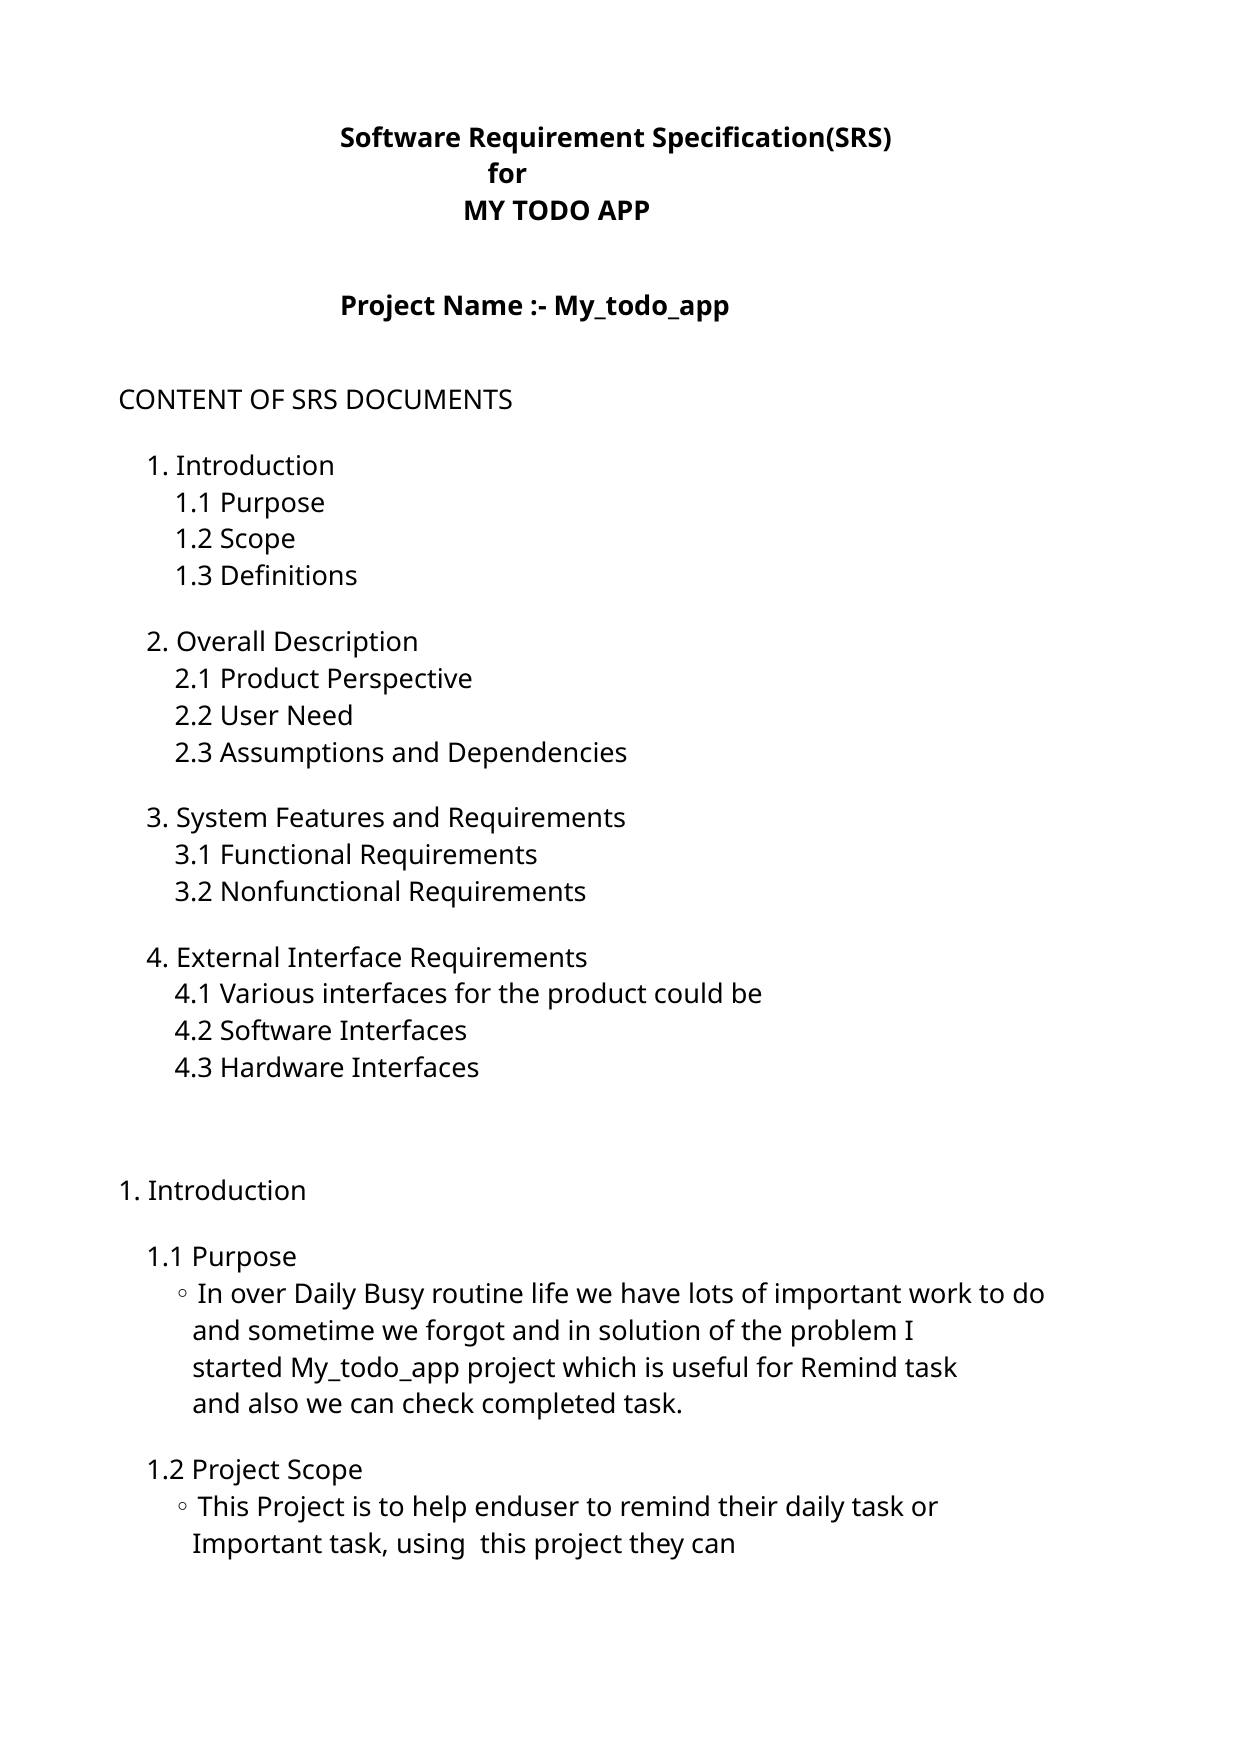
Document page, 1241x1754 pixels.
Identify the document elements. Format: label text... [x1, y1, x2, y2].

text Project Name :- My_todo_app [118, 286, 1122, 352]
text CONTENT OF SRS DOCUMENTS 1. Introduction 1.1 Purpose 1.2 Scope 1.3 Definitions 2. Overall Description 2.1 Product Perspective 2.2 User Need 2.3 Assumptions and Dependencies 3. System Features and Requirements 3.1 Functional Requirements 3.2 Nonfunctional Requirements 4. External Interface Requirements 4.1 Various interfaces for the product could be 4.2 Software Interfaces 4.3 Hardware Interfaces [118, 381, 1122, 1086]
text Software Requirement Specification(SRS) for MY TODO APP [118, 118, 1122, 229]
text 1. Introduction 1.1 Purpose ◦ In over Daily Busy routine life we have lots of important work to do and sometime we forgot and in solution of the problem I started My_todo_app project which is useful for Remind task and also we can check completed task. 1.2 Project Scope ◦ This Project is to help enduser to remind their daily task or Important task, using this project they can [118, 1172, 1122, 1561]
